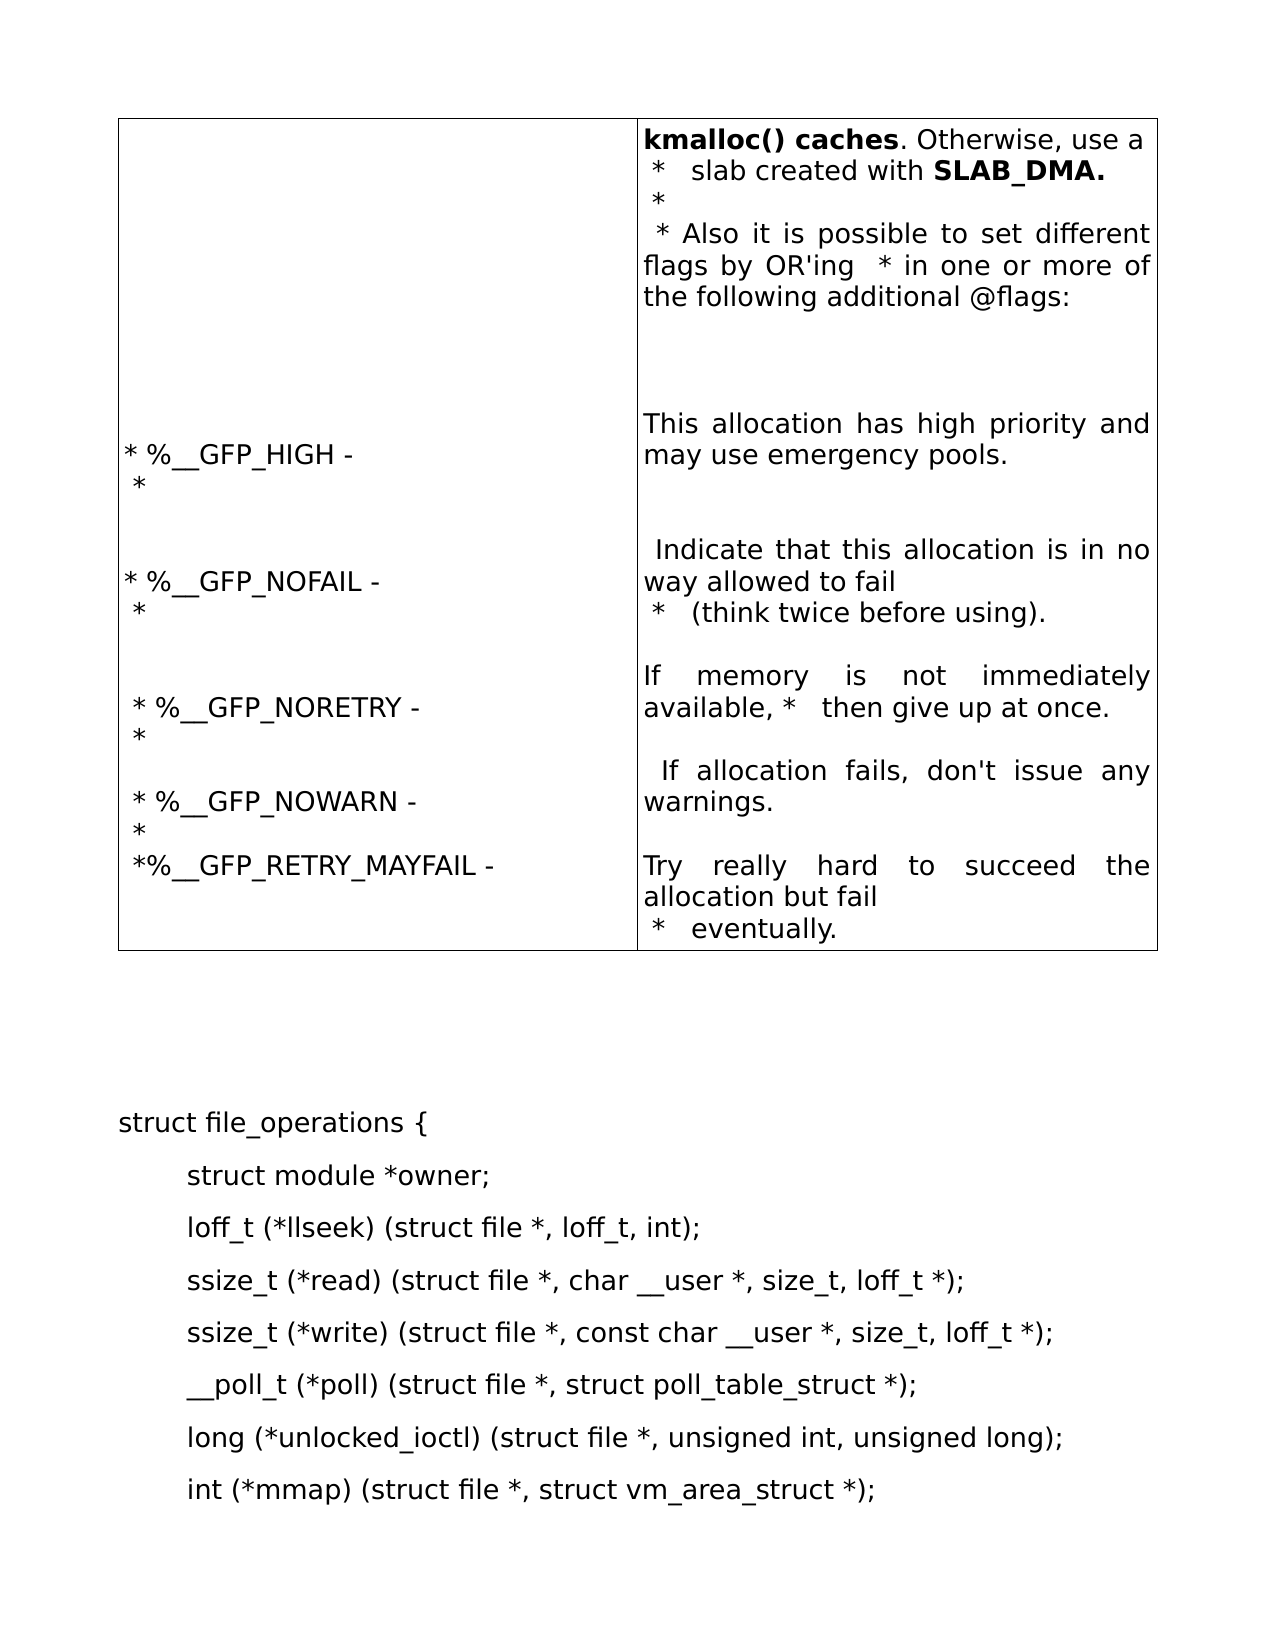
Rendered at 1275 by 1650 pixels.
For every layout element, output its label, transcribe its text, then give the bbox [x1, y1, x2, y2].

text __poll_t (*poll) (struct file *, struct poll_table_struct *); [118, 1369, 1157, 1401]
table_cell * %__GFP_HIGH - * * %__GFP_NOFAIL - * * %__GFP_NORETRY - * * %__GFP_NOWARN - * *%__GFP_RETRY_MAYFAIL - [119, 119, 637, 950]
text loff_t (*llseek) (struct file *, loff_t, int); [118, 1212, 1157, 1244]
text struct file_operations { [118, 1108, 1157, 1139]
text long (*unlocked_ioctl) (struct file *, unsigned int, unsigned long); [118, 1422, 1157, 1453]
text int (*mmap) (struct file *, struct vm_area_struct *); [118, 1474, 1157, 1506]
table_cell kmalloc() caches. Otherwise, use a * slab created with SLAB_DMA. * * Also it is possible to set different flags by OR'ing * in one or more of the following additional @flags: This allocation has high priority and may use emergency pools. Indicate that this allocation is in no way allowed to fail * (think twice before using). If memory is not immediately available, * then give up at once. If allocation fails, don't issue any warnings. Try really hard to succeed the allocation but fail * eventually. [638, 119, 1157, 950]
text struct module *owner; [118, 1160, 1157, 1192]
text ssize_t (*read) (struct file *, char __user *, size_t, loff_t *); [118, 1265, 1157, 1296]
text ssize_t (*write) (struct file *, const char __user *, size_t, loff_t *); [118, 1317, 1157, 1349]
